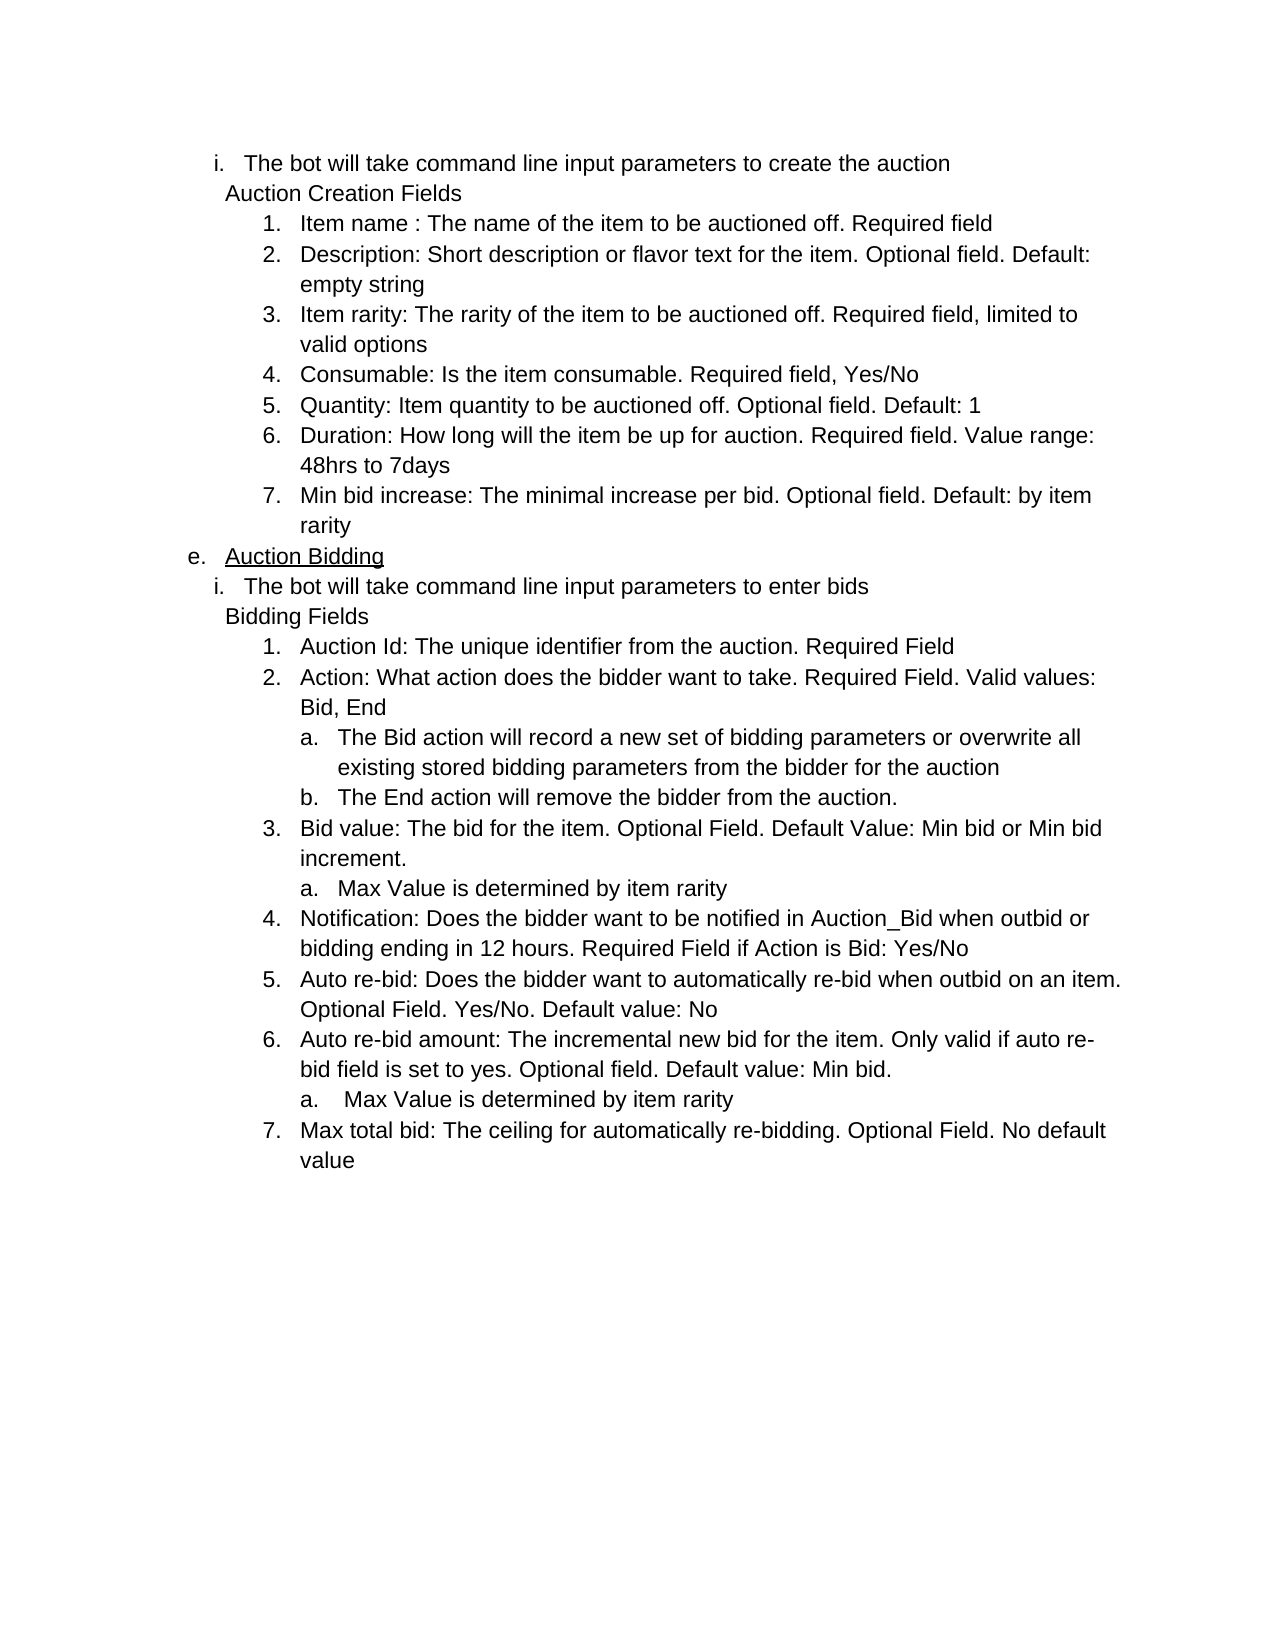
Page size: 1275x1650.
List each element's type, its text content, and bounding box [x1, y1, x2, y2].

text Auction Creation Fields [150, 180, 1125, 207]
list Auction Id: The unique identifier from the auction. Required Field [262, 633, 1125, 660]
list Max Value is determined by item rarity [300, 875, 1125, 901]
list Item rarity: The rarity of the item to be auctioned off. Required field, limited to valid options [262, 301, 1125, 358]
list Bid value: The bid for the item. Optional Field. Default Value: Min bid or Min bid increment. [262, 814, 1125, 871]
list The bot will take command line input parameters to create the auction [225, 150, 1125, 176]
list Duration: How long will the item be up for auction. Required field. Value range: 48hrs to 7days [262, 422, 1125, 478]
list The End action will remove the bidder from the auction. [300, 784, 1125, 811]
list Notification: Does the bidder want to be notified in Auction_Bid when outbid or bidding ending in 12 hours. Required Field if Action is Bid: Yes/No [262, 905, 1125, 962]
list Item name : The name of the item to be auctioned off. Required field [262, 210, 1125, 237]
list Description: Short description or flavor text for the item. Optional field. Default: empty string [262, 241, 1125, 297]
list Auto re-bid amount: The incremental new bid for the item. Only valid if auto re-bid field is set to yes. Optional field. Default value: Min bid. [262, 1026, 1125, 1083]
list Min bid increase: The minimal increase per bid. Optional field. Default: by item rarity [262, 482, 1125, 539]
list Consumable: Is the item consumable. Required field, Yes/No [262, 361, 1125, 388]
list Auction Bidding [187, 543, 1125, 569]
list The Bid action will record a new set of bidding parameters or overwrite all existing stored bidding parameters from the bidder for the auction [300, 724, 1125, 781]
list Max total bid: The ceiling for automatically re-bidding. Optional Field. No default value [262, 1117, 1125, 1173]
text Bidding Fields [150, 603, 1125, 629]
list Action: What action does the bidder want to take. Required Field. Valid values: Bid, End [262, 663, 1125, 720]
list Auto re-bid: Does the bidder want to automatically re-bid when outbid on an item. Optional Field. Yes/No. Default value: No [262, 966, 1125, 1022]
list Max Value is determined by item rarity [300, 1086, 1125, 1113]
list The bot will take command line input parameters to enter bids [225, 573, 1125, 599]
list Quantity: Item quantity to be auctioned off. Optional field. Default: 1 [262, 392, 1125, 418]
